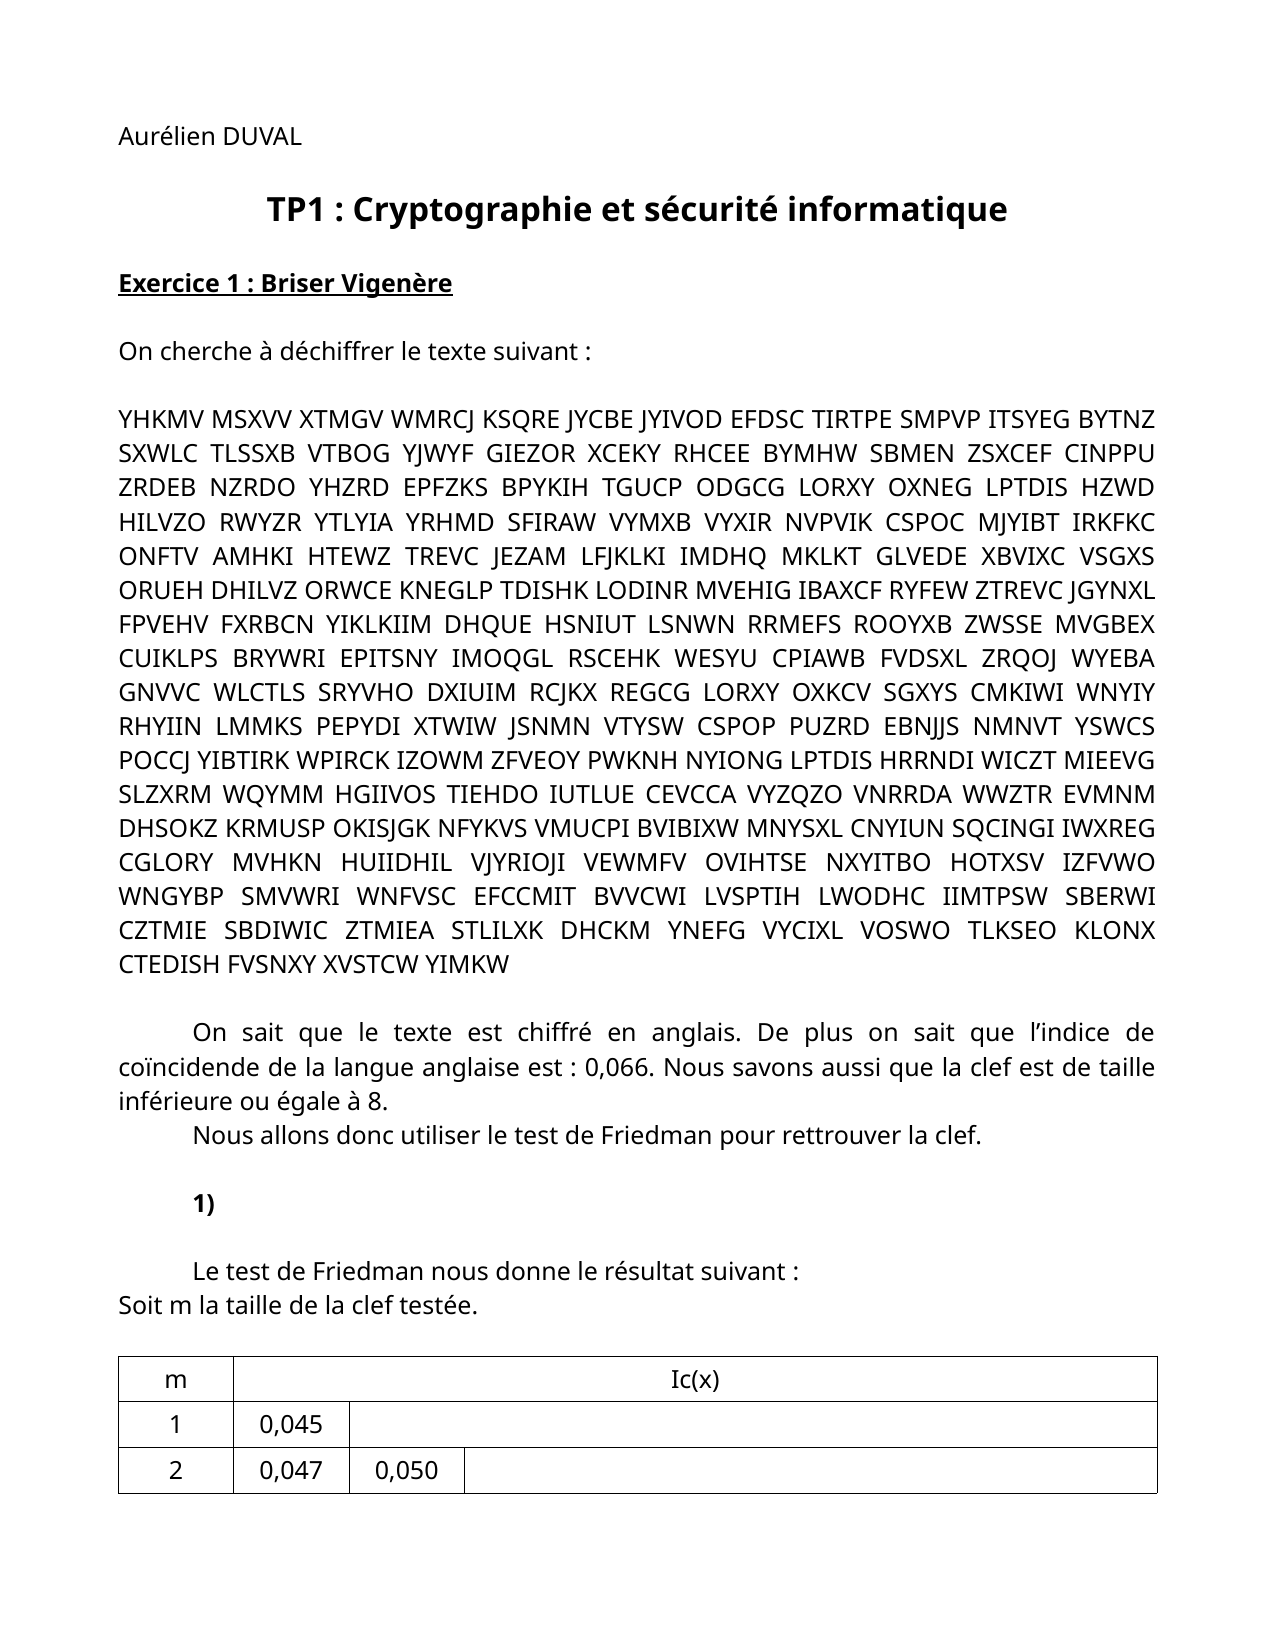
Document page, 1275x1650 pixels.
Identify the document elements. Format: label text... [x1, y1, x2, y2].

table_cell [465, 1448, 1157, 1493]
text YHKMV MSXVV XTMGV WMRCJ KSQRE JYCBE JYIVOD EFDSC TIRTPE SMPVP ITSYEG BYTNZ SXWLC TLSSXB VTBOG YJWYF GIEZOR XCEKY RHCEE BYMHW SBMEN ZSXCEF CINPPU ZRDEB NZRDO YHZRD EPFZKS BPYKIH TGUCP ODGCG LORXY OXNEG LPTDIS HZWD HILVZO RWYZR YTLYIA YRHMD SFIRAW VYMXB VYXIR NVPVIK CSPOC MJYIBT IRKFKC ONFTV AMHKI HTEWZ TREVC JEZAM LFJKLKI IMDHQ MKLKT GLVEDE XBVIXC VSGXS ORUEH DHILVZ ORWCE KNEGLP TDISHK LODINR MVEHIG IBAXCF RYFEW ZTREVC JGYNXL FPVEHV FXRBCN YIKLKIIM DHQUE HSNIUT LSNWN RRMEFS ROOYXB ZWSSE MVGBEX CUIKLPS BRYWRI EPITSNY IMOQGL RSCEHK WESYU CPIAWB FVDSXL ZRQOJ WYEBA GNVVC WLCTLS SRYVHO DXIUIM RCJKX REGCG LORXY OXKCV SGXYS CMKIWI WNYIY RHYIIN LMMKS PEPYDI XTWIW JSNMN VTYSW CSPOP PUZRD EBNJJS NMNVT YSWCS POCCJ YIBTIRK WPIRCK IZOWM ZFVEOY PWKNH NYIONG LPTDIS HRRNDI WICZT MIEEVG SLZXRM WQYMM HGIIVOS TIEHDO IUTLUE CEVCCA VYZQZO VNRRDA WWZTR EVMNM DHSOKZ KRMUSP OKISJGK NFYKVS VMUCPI BVIBIXW MNYSXL CNYIUN SQCINGI IWXREG CGLORY MVHKN HUIIDHIL VJYRIOJI VEWMFV OVIHTSE NXYITBO HOTXSV IZFVWO WNGYBP SMVWRI WNFVSC EFCCMIT BVVCWI LVSPTIH LWODHC IIMTPSW SBERWI CZTMIE SBDIWIC ZTMIEA STLILXK DHCKM YNEFG VYCIXL VOSWO TLKSEO KLONX CTEDISH FVSNXY XVSTCW YIMKW [118, 402, 1157, 981]
text Aurélien DUVAL [118, 118, 1157, 152]
text Le test de Friedman nous donne le résultat suivant : [118, 1253, 1157, 1288]
text On sait que le texte est chiffré en anglais. De plus on sait que l’indice de coïncidende de la langue anglaise est : 0,066. Nous savons aussi que la clef est de taille inférieure ou égale à 8. [118, 1015, 1157, 1117]
table_cell 1 [119, 1402, 233, 1447]
table_cell 0,047 [234, 1448, 349, 1493]
table_cell [350, 1402, 1157, 1447]
text On cherche à déchiffrer le texte suivant : [118, 334, 1157, 368]
text TP1 : Cryptographie et sécurité informatique [118, 186, 1157, 232]
text Soit m la taille de la clef testée. [118, 1288, 1157, 1322]
table_cell 0,050 [350, 1448, 464, 1493]
table_cell 0,045 [234, 1402, 349, 1447]
text 1) [118, 1185, 1157, 1219]
table_header m [119, 1357, 233, 1401]
text Exercice 1 : Briser Vigenère [118, 266, 1157, 300]
table_header Ic(x) [234, 1357, 1157, 1401]
text Nous allons donc utiliser le test de Friedman pour rettrouver la clef. [118, 1117, 1157, 1151]
table_cell 2 [119, 1448, 233, 1493]
